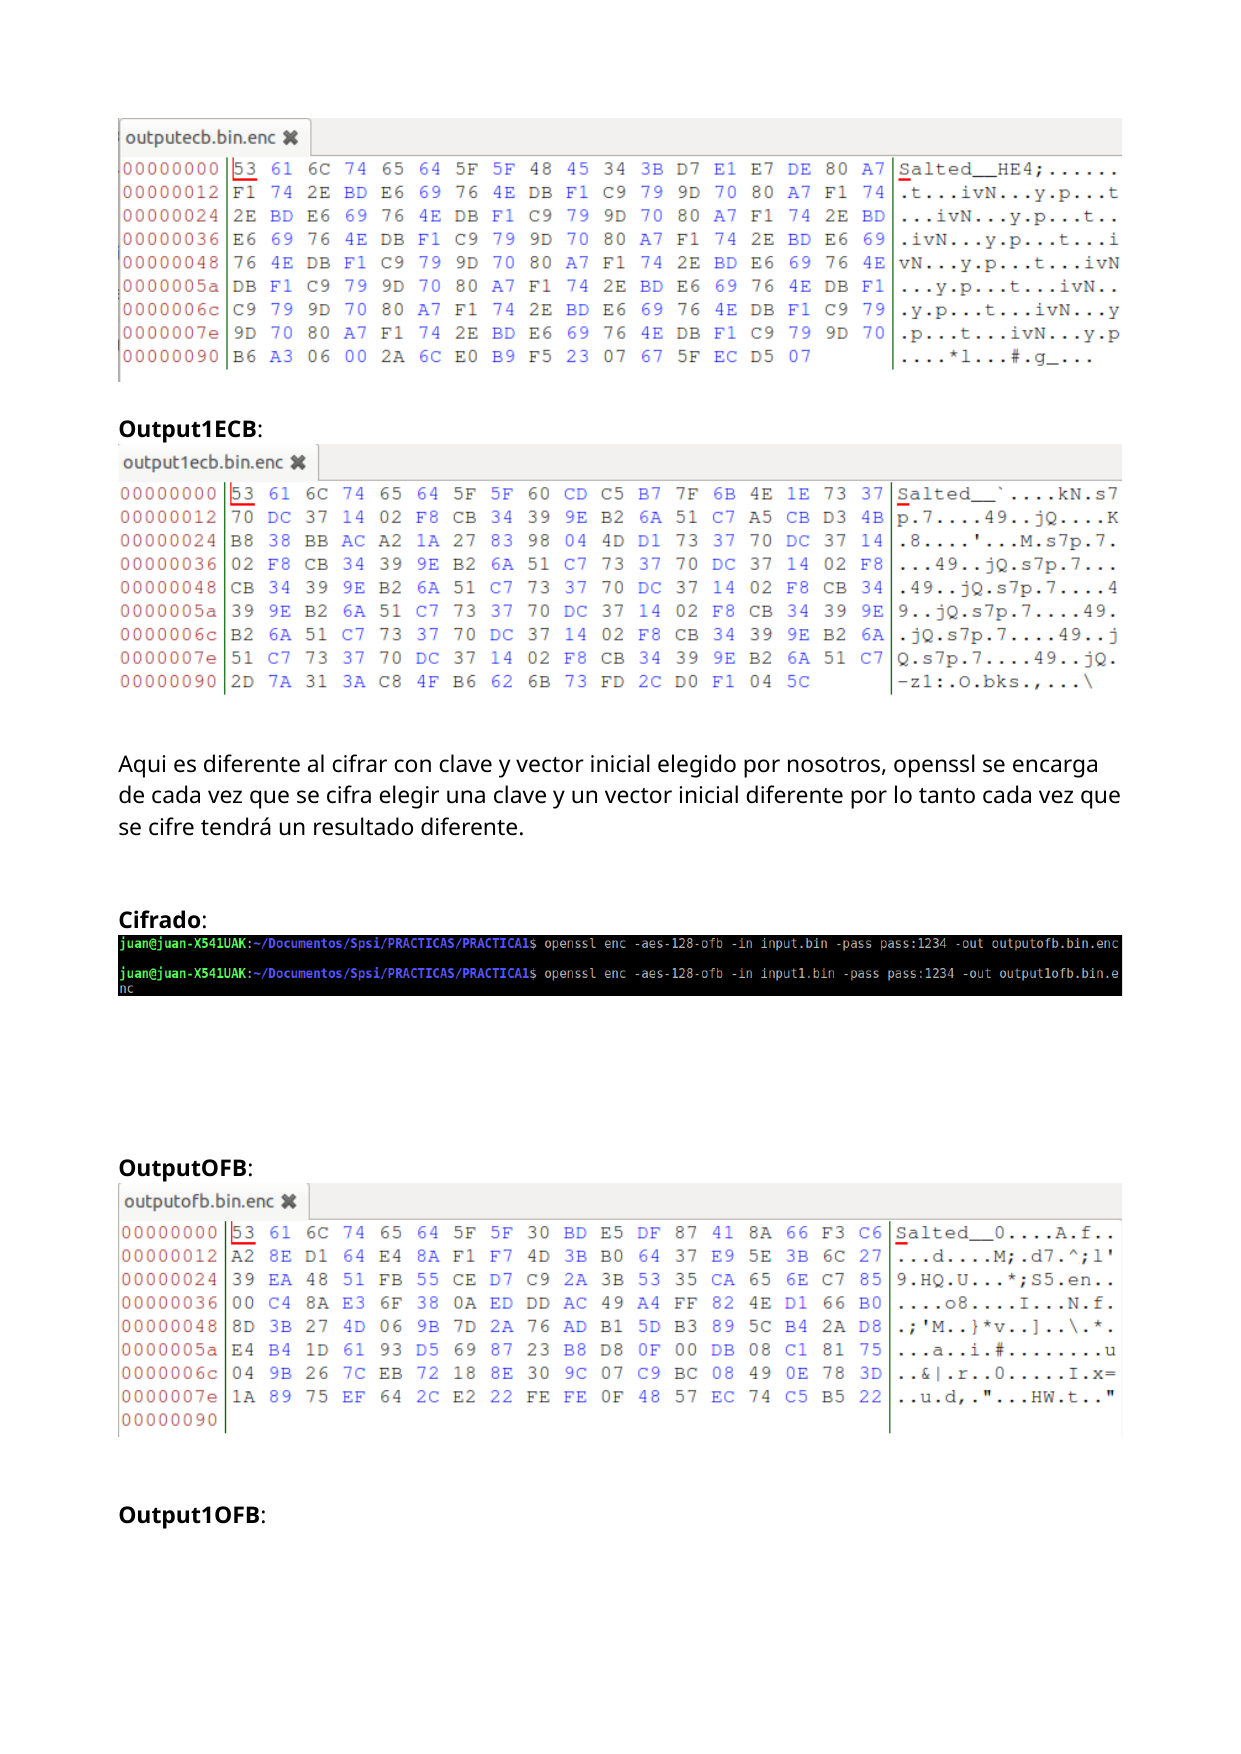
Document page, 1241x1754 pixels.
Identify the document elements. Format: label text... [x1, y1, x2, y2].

picture [118, 444, 1123, 717]
text OutputOFB: [118, 1152, 1122, 1183]
text Output1ECB: [118, 413, 1122, 444]
text Cifrado: [118, 904, 1122, 935]
picture [118, 935, 1123, 996]
picture [118, 1183, 1123, 1437]
text Output1OFB: [118, 1499, 1122, 1530]
picture [118, 118, 1123, 382]
text Aqui es diferente al cifrar con clave y vector inicial elegido por nosotros, openssl se encarga de cada vez que se cifra elegir una clave y un vector inicial diferente por lo tanto cada vez que se cifre tendrá un resultado diferente. [118, 748, 1122, 842]
